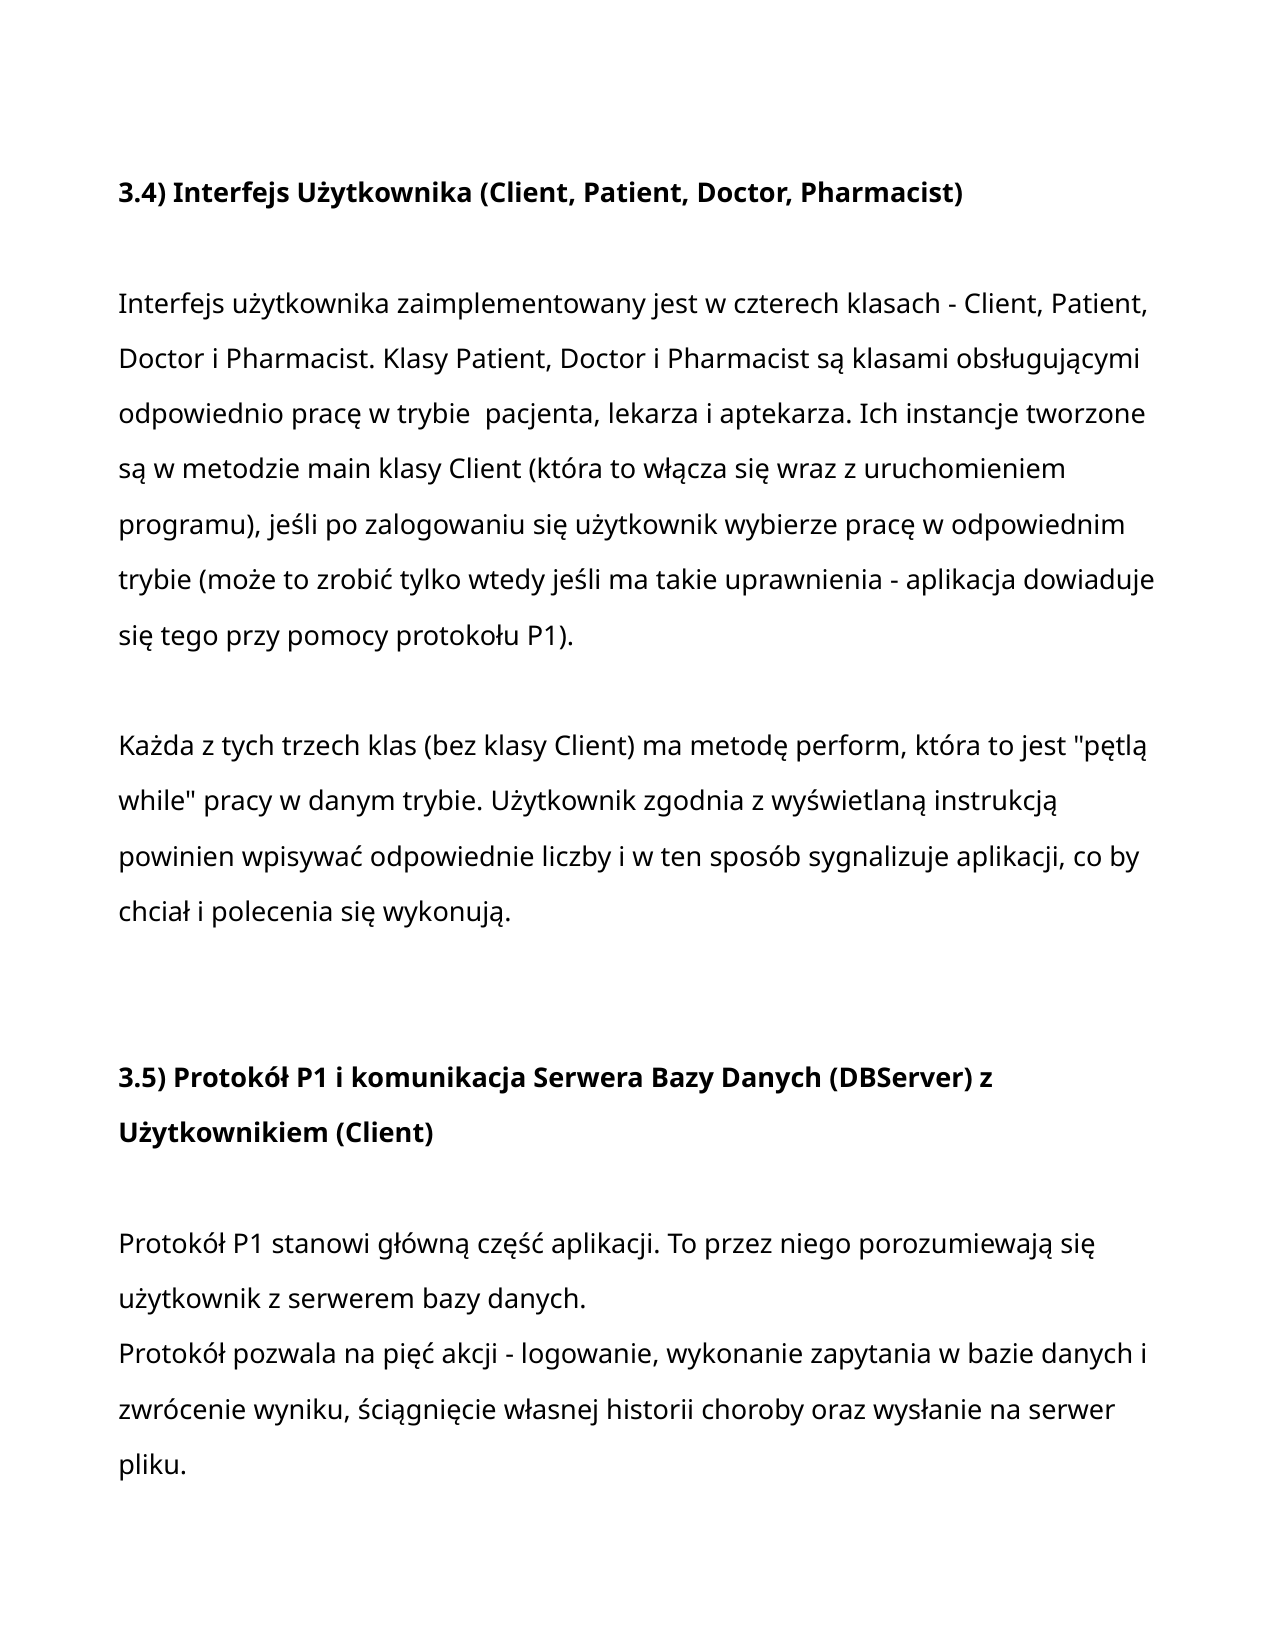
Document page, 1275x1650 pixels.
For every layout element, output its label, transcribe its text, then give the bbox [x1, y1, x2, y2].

text Protokół pozwala na pięć akcji - logowanie, wykonanie zapytania w bazie danych i zwrócenie wyniku, ściągnięcie własnej historii choroby oraz wysłanie na serwer pliku. [118, 1335, 1157, 1482]
text Protokół P1 stanowi główną część aplikacji. To przez niego porozumiewają się użytkownik z serwerem bazy danych. [118, 1224, 1157, 1317]
text Interfejs użytkownika zaimplementowany jest w czterech klasach - Client, Patient, Doctor i Pharmacist. Klasy Patient, Doctor i Pharmacist są klasami obsługującymi odpowiednio pracę w trybie pacjenta, lekarza i aptekarza. Ich instancje tworzone są w metodzie main klasy Client (która to włącza się wraz z uruchomieniem programu), jeśli po zalogowaniu się użytkownik wybierze pracę w odpowiednim trybie (może to zrobić tylko wtedy jeśli ma takie uprawnienia - aplikacja dowiaduje się tego przy pomocy protokołu P1). [118, 284, 1157, 653]
text Każda z tych trzech klas (bez klasy Client) ma metodę perform, która to jest "pętlą while" pracy w danym trybie. Użytkownik zgodnia z wyświetlaną instrukcją powinien wpisywać odpowiednie liczby i w ten sposób sygnalizuje aplikacji, co by chciał i polecenia się wykonują. [118, 727, 1157, 929]
text 3.5) Protokół P1 i komunikacja Serwera Bazy Danych (DBServer) z Użytkownikiem (Client) [118, 1058, 1157, 1151]
text 3.4) Interfejs Użytkownika (Client, Patient, Doctor, Pharmacist) [118, 173, 1157, 210]
